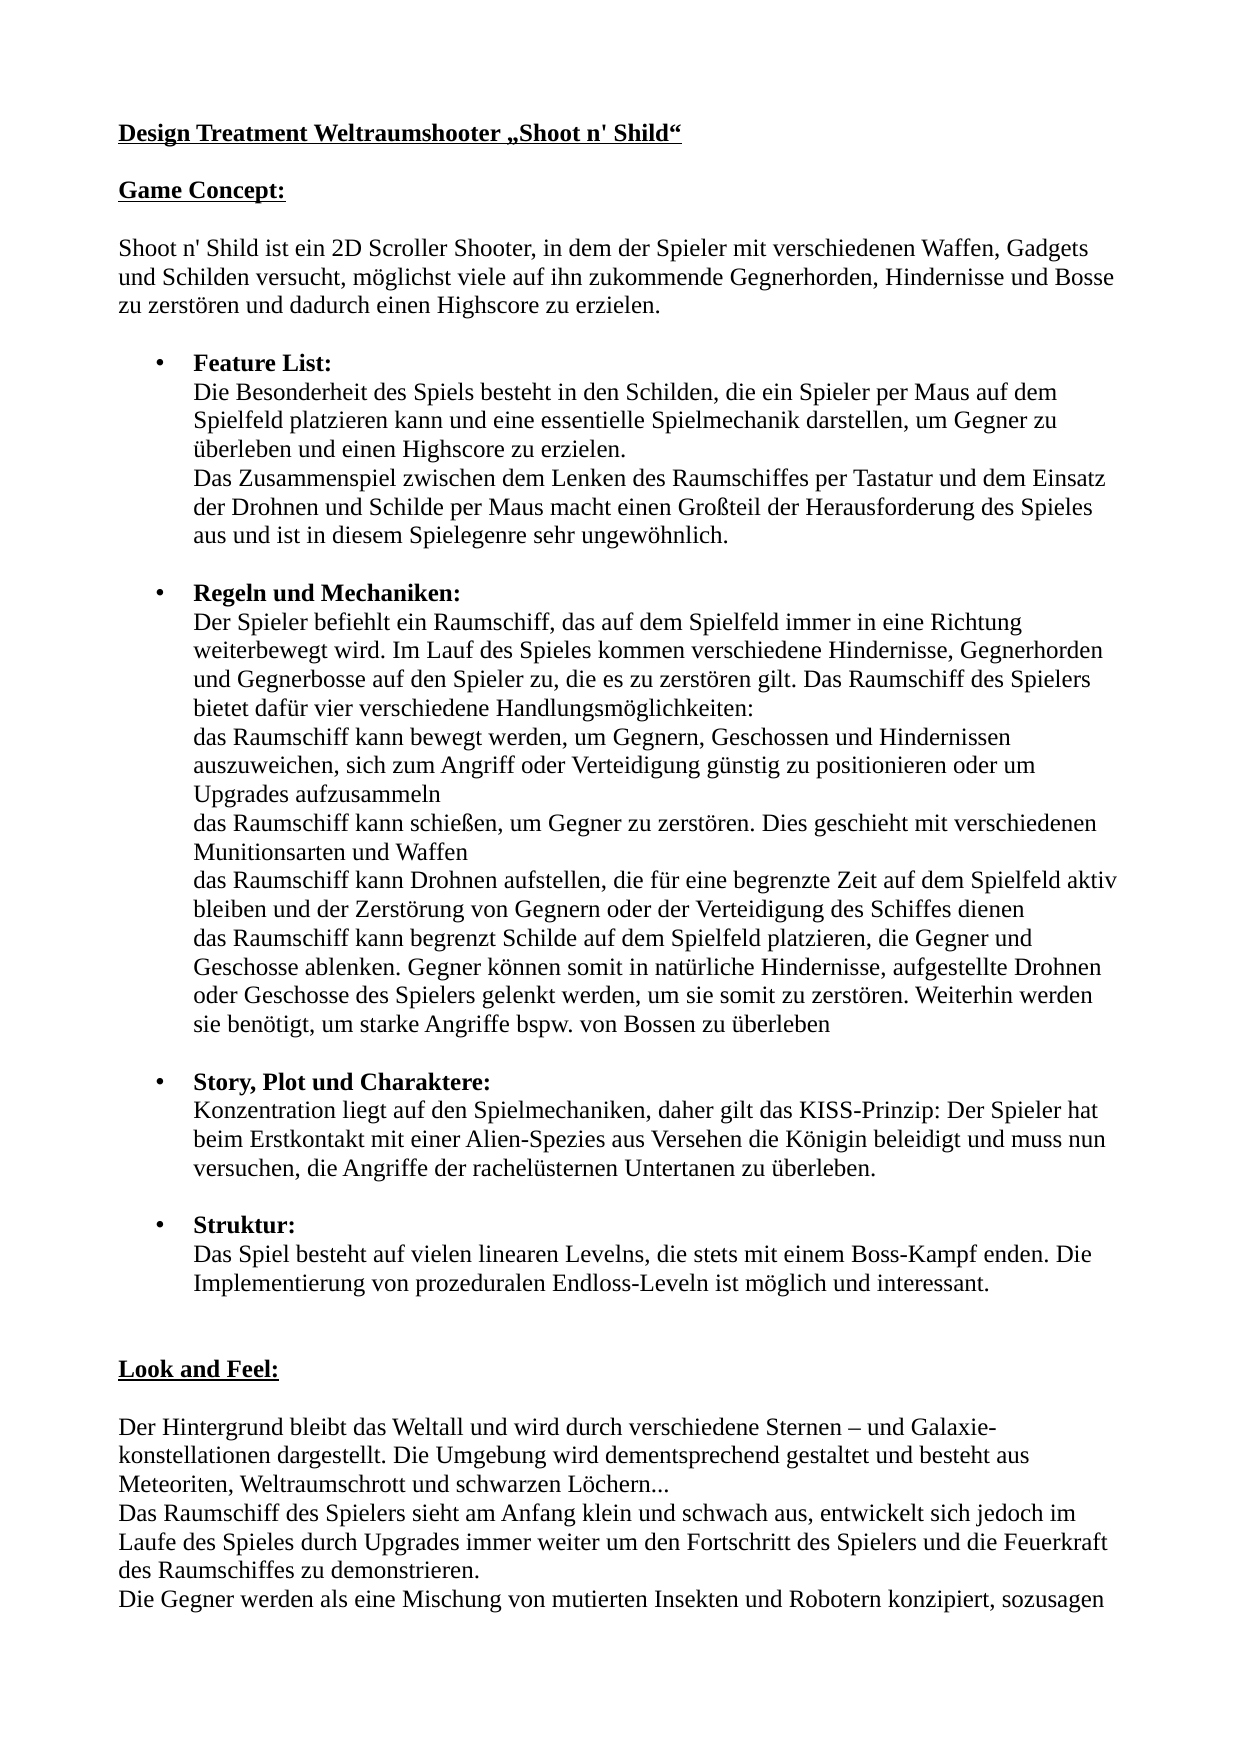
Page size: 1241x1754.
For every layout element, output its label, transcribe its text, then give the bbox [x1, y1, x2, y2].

list das Raumschiff kann bewegt werden, um Gegnern, Geschossen und Hindernissen auszuweichen, sich zum Angriff oder Verteidigung günstig zu positionieren oder um Upgrades aufzusammeln [156, 722, 1122, 808]
list Feature List: [156, 348, 1122, 377]
list Die Besonderheit des Spiels besteht in den Schilden, die ein Spieler per Maus auf dem Spielfeld platzieren kann und eine essentielle Spielmechanik darstellen, um Gegner zu überleben und einen Highscore zu erzielen. [156, 377, 1122, 463]
text Look and Feel: [118, 1354, 1122, 1383]
text Der Hintergrund bleibt das Weltall und wird durch verschiedene Sternen – und Galaxie-konstellationen dargestellt. Die Umgebung wird dementsprechend gestaltet und besteht aus Meteoriten, Weltraumschrott und schwarzen Löchern... [118, 1412, 1122, 1498]
list Konzentration liegt auf den Spielmechaniken, daher gilt das KISS-Prinzip: Der Spieler hat beim Erstkontakt mit einer Alien-Spezies aus Versehen die Königin beleidigt und muss nun versuchen, die Angriffe der rachelüsternen Untertanen zu überleben. [156, 1096, 1122, 1182]
text Das Raumschiff des Spielers sieht am Anfang klein und schwach aus, entwickelt sich jedoch im Laufe des Spieles durch Upgrades immer weiter um den Fortschritt des Spielers und die Feuerkraft des Raumschiffes zu demonstrieren. [118, 1498, 1122, 1584]
text Die Gegner werden als eine Mischung von mutierten Insekten und Robotern konzipiert, sozusagen [118, 1584, 1122, 1613]
list das Raumschiff kann schießen, um Gegner zu zerstören. Dies geschieht mit verschiedenen Munitionsarten und Waffen [156, 808, 1122, 866]
list Struktur: [156, 1211, 1122, 1239]
list Regeln und Mechaniken: [156, 578, 1122, 607]
list Das Zusammenspiel zwischen dem Lenken des Raumschiffes per Tastatur und dem Einsatz der Drohnen und Schilde per Maus macht einen Großteil der Herausforderung des Spieles aus und ist in diesem Spielegenre sehr ungewöhnlich. [156, 463, 1122, 549]
list Story, Plot und Charaktere: [156, 1067, 1122, 1096]
text Shoot n' Shild ist ein 2D Scroller Shooter, in dem der Spieler mit verschiedenen Waffen, Gadgets und Schilden versucht, möglichst viele auf ihn zukommende Gegnerhorden, Hindernisse und Bosse zu zerstören und dadurch einen Highscore zu erzielen. [118, 233, 1122, 319]
text Game Concept: [118, 176, 1122, 204]
list das Raumschiff kann Drohnen aufstellen, die für eine begrenzte Zeit auf dem Spielfeld aktiv bleiben und der Zerstörung von Gegnern oder der Verteidigung des Schiffes dienen [156, 866, 1122, 923]
list das Raumschiff kann begrenzt Schilde auf dem Spielfeld platzieren, die Gegner und Geschosse ablenken. Gegner können somit in natürliche Hindernisse, aufgestellte Drohnen oder Geschosse des Spielers gelenkt werden, um sie somit zu zerstören. Weiterhin werden sie benötigt, um starke Angriffe bspw. von Bossen zu überleben [156, 923, 1122, 1038]
list Der Spieler befiehlt ein Raumschiff, das auf dem Spielfeld immer in eine Richtung weiterbewegt wird. Im Lauf des Spieles kommen verschiedene Hindernisse, Gegnerhorden und Gegnerbosse auf den Spieler zu, die es zu zerstören gilt. Das Raumschiff des Spielers bietet dafür vier verschiedene Handlungsmöglichkeiten: [156, 607, 1122, 722]
list Das Spiel besteht auf vielen linearen Levelns, die stets mit einem Boss-Kampf enden. Die Implementierung von prozeduralen Endloss-Leveln ist möglich und interessant. [156, 1239, 1122, 1297]
text Design Treatment Weltraumshooter „Shoot n' Shild“ [118, 118, 1122, 147]
